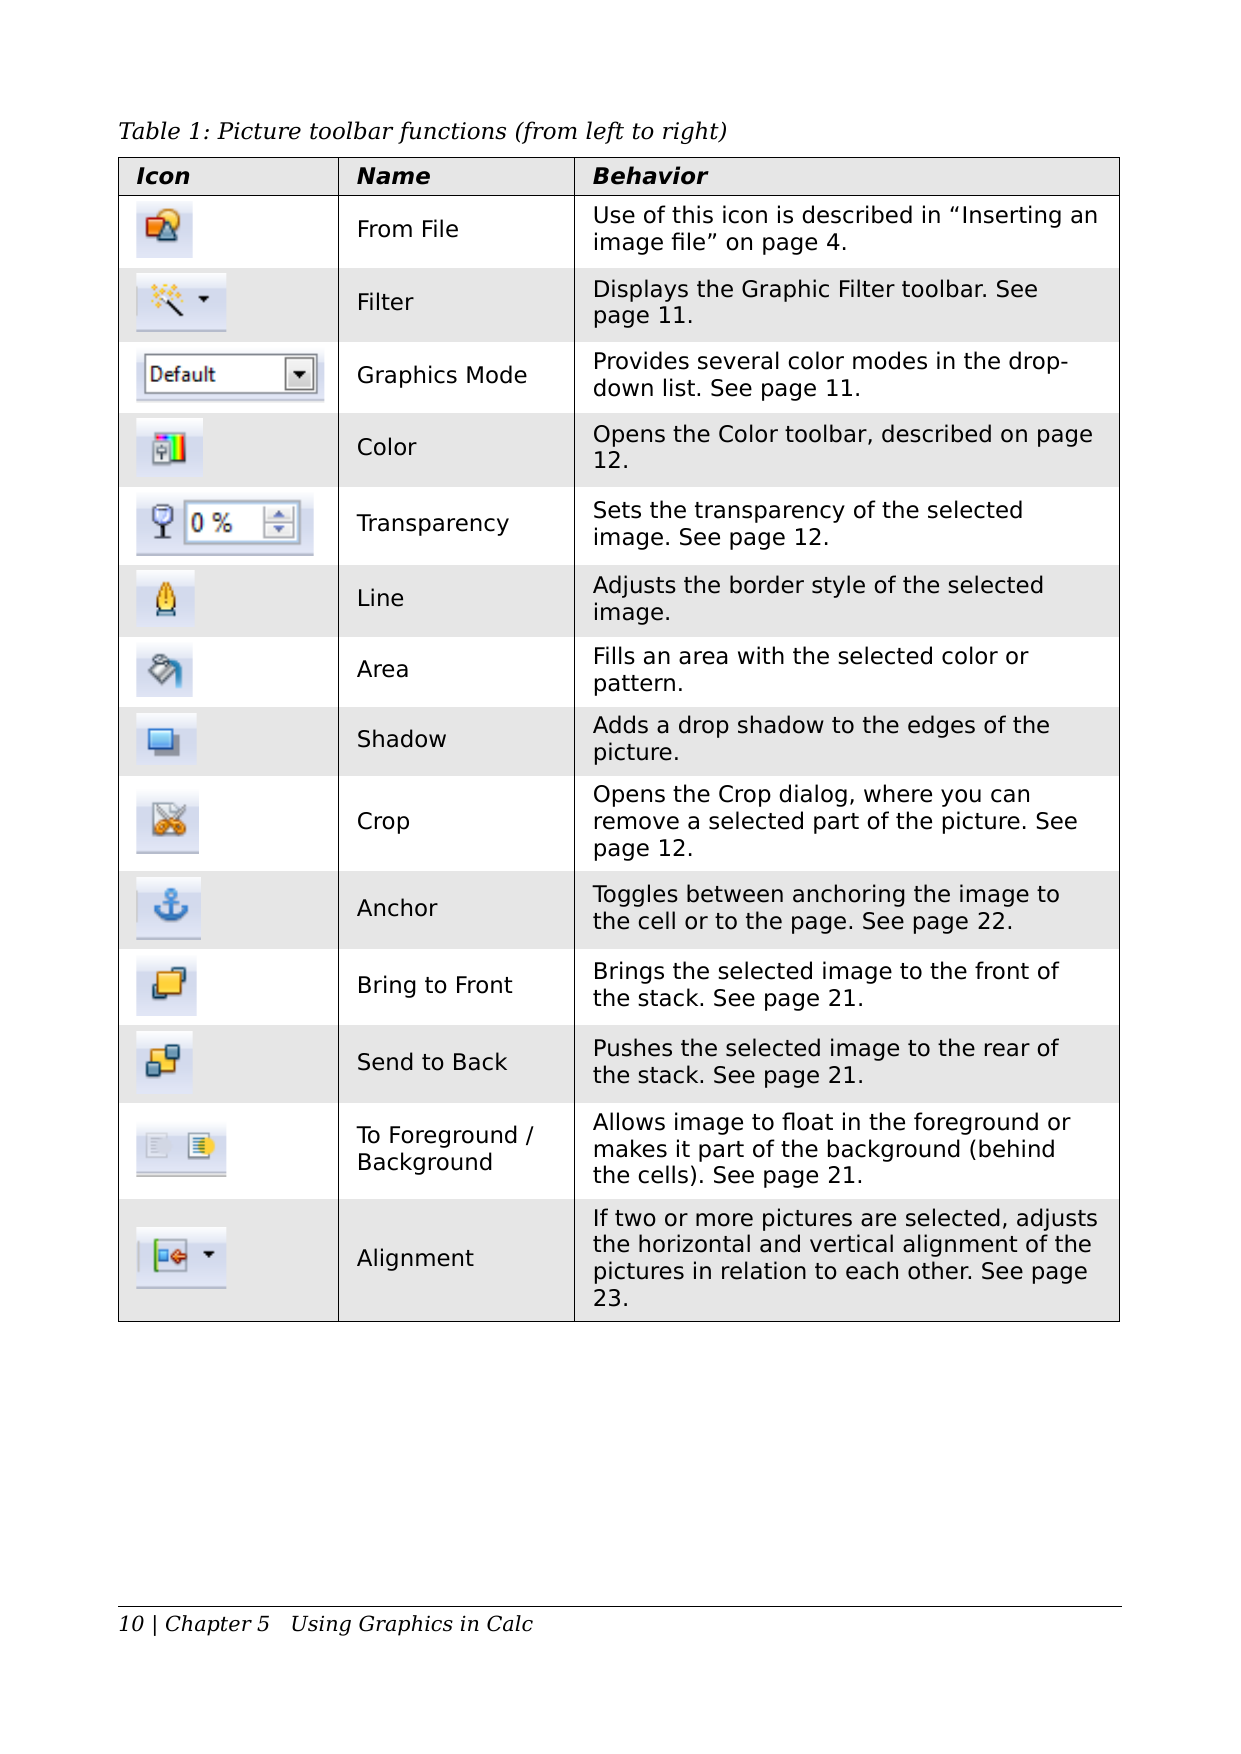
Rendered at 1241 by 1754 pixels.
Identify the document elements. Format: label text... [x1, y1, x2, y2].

table_cell Fills an area with the selected color or pattern. [575, 637, 1119, 707]
table_cell Alignment [339, 1199, 574, 1321]
table_cell Crop [339, 776, 574, 871]
table_cell [119, 776, 338, 871]
table_cell Area [339, 637, 574, 707]
table_cell Use of this icon is described in “Inserting an image file” on page 4. [575, 196, 1119, 267]
picture [136, 570, 195, 627]
table_cell From File [339, 196, 574, 267]
table_cell Provides several color modes in the drop-down list. See page 11. [575, 342, 1119, 413]
table_cell Transparency [339, 487, 574, 565]
picture [136, 418, 203, 477]
table_header Icon [119, 158, 338, 195]
table_cell Color [339, 413, 574, 487]
picture [136, 713, 197, 765]
table_cell [119, 871, 338, 949]
table_cell To Foreground / Background [339, 1104, 574, 1199]
picture [136, 273, 227, 332]
table_cell [119, 268, 338, 342]
table_cell [119, 196, 338, 267]
table_cell Line [339, 565, 574, 637]
picture [136, 1031, 193, 1094]
table_cell Graphics Mode [339, 342, 574, 413]
table_cell Adds a drop shadow to the edges of the picture. [575, 707, 1119, 776]
table_cell Filter [339, 268, 574, 342]
picture [136, 1121, 227, 1177]
picture [136, 955, 197, 1016]
table_cell Brings the selected image to the front of the stack. See page 21. [575, 949, 1119, 1025]
table_cell [119, 565, 338, 637]
table_cell [119, 1104, 338, 1199]
picture [136, 789, 199, 854]
table_cell [119, 1025, 338, 1103]
picture [136, 347, 325, 403]
table_header Behavior [575, 158, 1119, 195]
table_cell If two or more pictures are selected, adjusts the horizontal and vertical alignment of the pictures in relation to each other. See page 23. [575, 1199, 1119, 1321]
picture [136, 201, 193, 258]
table_header Name [339, 158, 574, 195]
table_cell Shadow [339, 707, 574, 776]
text Table 1: Picture toolbar functions (from left to right) [118, 118, 1122, 145]
table_cell Opens the Crop dialog, where you can remove a selected part of the picture. See page 12. [575, 776, 1119, 871]
table_cell Send to Back [339, 1025, 574, 1103]
table_cell [119, 342, 338, 413]
table_cell Anchor [339, 871, 574, 949]
table_cell [119, 637, 338, 707]
table_cell Bring to Front [339, 949, 574, 1025]
picture [136, 642, 193, 697]
table_cell [119, 949, 338, 1025]
table_cell [119, 1199, 338, 1321]
picture [136, 877, 201, 940]
picture [136, 1227, 227, 1289]
table_cell [119, 707, 338, 776]
table_cell [119, 487, 338, 565]
table_cell Pushes the selected image to the rear of the stack. See page 21. [575, 1025, 1119, 1103]
picture [136, 492, 314, 556]
table_cell Sets the transparency of the selected image. See page 12. [575, 487, 1119, 565]
table_cell [119, 413, 338, 487]
table_cell Allows image to float in the foreground or makes it part of the background (behind the cells). See page 21. [575, 1104, 1119, 1199]
table_cell Opens the Color toolbar, described on page 12. [575, 413, 1119, 487]
table_cell Toggles between anchoring the image to the cell or to the page. See page 22. [575, 871, 1119, 949]
table_cell Adjusts the border style of the selected image. [575, 565, 1119, 637]
table_cell Displays the Graphic Filter toolbar. See page 11. [575, 268, 1119, 342]
